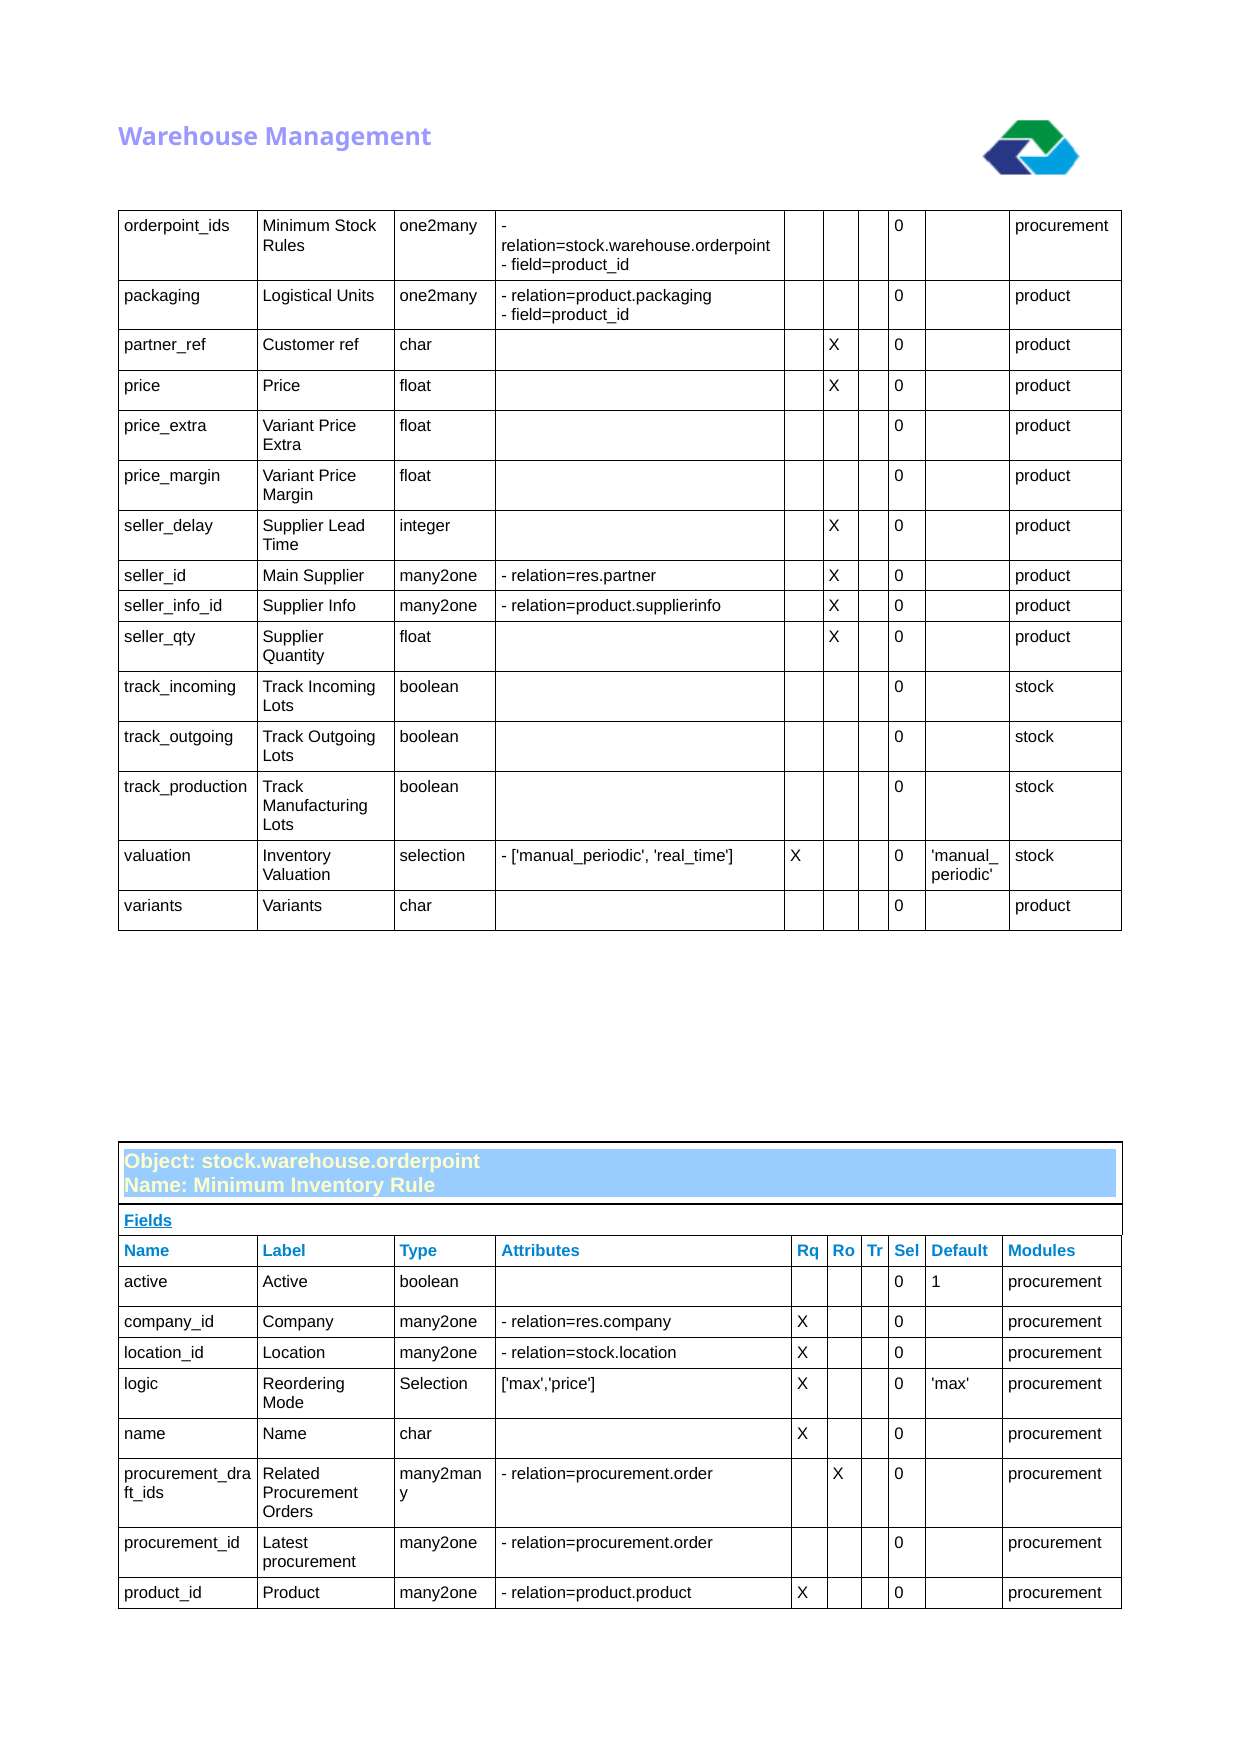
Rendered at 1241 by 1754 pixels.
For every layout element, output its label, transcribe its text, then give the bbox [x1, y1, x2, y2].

table_cell [926, 1578, 1002, 1608]
table_cell 1 [926, 1267, 1002, 1306]
table_cell Track Manufacturing Lots [258, 772, 394, 840]
table_cell [926, 591, 1009, 621]
table_cell [926, 371, 1009, 410]
table_cell [926, 1459, 1002, 1527]
table_cell Name [258, 1419, 394, 1458]
table_cell - relation=res.company [496, 1307, 791, 1337]
table_cell 'max' [926, 1369, 1002, 1418]
table_cell 0 [889, 891, 925, 930]
table_header Attributes [496, 1236, 791, 1266]
table_cell boolean [395, 672, 495, 721]
table_cell [862, 1307, 888, 1337]
table_cell product [1010, 461, 1121, 510]
table_cell [862, 1338, 888, 1368]
table_cell Track Incoming Lots [258, 672, 394, 721]
table_cell many2one [395, 1578, 495, 1608]
table_cell - relation=product.product [496, 1578, 791, 1608]
table_cell 0 [889, 1459, 925, 1527]
table_cell [926, 211, 1009, 279]
table_cell [785, 561, 823, 590]
table_cell [824, 281, 858, 329]
table_cell [824, 891, 858, 930]
table_cell [496, 722, 784, 771]
table_cell one2many [395, 211, 495, 279]
table_cell seller_qty [119, 622, 257, 671]
table_cell Minimum Stock Rules [258, 211, 394, 279]
table_cell [828, 1267, 861, 1306]
table_cell [859, 371, 888, 410]
table_cell [496, 1267, 791, 1306]
table_cell procurement [1003, 1459, 1121, 1527]
table_cell - relation=procurement.order [496, 1459, 791, 1527]
table_cell 0 [889, 722, 925, 771]
table_cell char [395, 1419, 495, 1458]
table_cell 0 [889, 1307, 925, 1337]
table_cell [496, 461, 784, 510]
table_cell procurement [1003, 1338, 1121, 1368]
table_cell seller_id [119, 561, 257, 590]
table_cell 0 [889, 411, 925, 460]
table_cell many2one [395, 1528, 495, 1577]
table_cell 0 [889, 371, 925, 410]
table_header Modules [1003, 1236, 1121, 1266]
table_cell X [824, 622, 858, 671]
table_cell [926, 1419, 1002, 1458]
table_cell [785, 281, 823, 329]
table_cell 0 [889, 841, 925, 890]
table_cell product [1010, 561, 1121, 590]
table_cell [824, 211, 858, 279]
table_cell [828, 1338, 861, 1368]
table_cell [828, 1369, 861, 1418]
table_cell [926, 330, 1009, 370]
table_cell stock [1010, 672, 1121, 721]
table_cell 0 [889, 511, 925, 560]
table_cell [785, 211, 823, 279]
table_cell [926, 561, 1009, 590]
table_cell [496, 1419, 791, 1458]
table_header Ro [828, 1236, 861, 1266]
table_cell [824, 841, 858, 890]
table_cell X [824, 371, 858, 410]
table_cell [859, 722, 888, 771]
table_cell procurement_id [119, 1528, 257, 1577]
table_cell 0 [889, 281, 925, 329]
table_cell [862, 1578, 888, 1608]
table_cell seller_delay [119, 511, 257, 560]
table_cell - relation=procurement.order [496, 1528, 791, 1577]
table_cell valuation [119, 841, 257, 890]
table_cell [496, 411, 784, 460]
table_cell many2one [395, 591, 495, 621]
table_cell price_extra [119, 411, 257, 460]
table_cell [859, 772, 888, 840]
table_cell [785, 722, 823, 771]
table_cell packaging [119, 281, 257, 329]
table_cell [785, 672, 823, 721]
table_cell seller_info_id [119, 591, 257, 621]
table_cell [859, 330, 888, 370]
table_header Sel [889, 1236, 925, 1266]
table_header Fields [119, 1205, 1122, 1235]
table_cell track_incoming [119, 672, 257, 721]
table_cell [792, 1528, 827, 1577]
table_cell X [824, 511, 858, 560]
table_cell boolean [395, 772, 495, 840]
table_cell Location [258, 1338, 394, 1368]
table_cell many2one [395, 1338, 495, 1368]
table_cell Logistical Units [258, 281, 394, 329]
table_cell boolean [395, 722, 495, 771]
table_cell boolean [395, 1267, 495, 1306]
table_cell [926, 461, 1009, 510]
table_cell X [824, 591, 858, 621]
table_cell X [792, 1578, 827, 1608]
table_cell product [1010, 891, 1121, 930]
table_cell procurement [1003, 1369, 1121, 1418]
table_cell [785, 622, 823, 671]
table_cell 0 [889, 672, 925, 721]
table_cell procurement [1010, 211, 1121, 279]
table_cell [926, 411, 1009, 460]
table_cell Variants [258, 891, 394, 930]
table_cell product [1010, 622, 1121, 671]
table_cell Company [258, 1307, 394, 1337]
table_cell [785, 411, 823, 460]
table_cell 0 [889, 772, 925, 840]
table_cell Latest procurement [258, 1528, 394, 1577]
table_cell ['max','price'] [496, 1369, 791, 1418]
table_cell [862, 1528, 888, 1577]
table_cell [926, 511, 1009, 560]
table_header Label [258, 1236, 394, 1266]
table_cell [859, 511, 888, 560]
table_cell [859, 622, 888, 671]
table_header Object: stock.warehouse.orderpoint Name: Minimum Inventory Rule [119, 1143, 1122, 1202]
table_cell track_production [119, 772, 257, 840]
table_cell [828, 1419, 861, 1458]
table_cell [785, 330, 823, 370]
table_cell [859, 411, 888, 460]
table_cell variants [119, 891, 257, 930]
table_cell stock [1010, 841, 1121, 890]
table_header Name [119, 1236, 257, 1266]
table_cell [926, 281, 1009, 329]
table_cell [496, 371, 784, 410]
table_cell 0 [889, 561, 925, 590]
table_cell [496, 511, 784, 560]
table_cell product [1010, 371, 1121, 410]
table_cell integer [395, 511, 495, 560]
table_cell X [792, 1307, 827, 1337]
table_cell active [119, 1267, 257, 1306]
table_cell 0 [889, 1369, 925, 1418]
table_cell Price [258, 371, 394, 410]
table_cell 0 [889, 330, 925, 370]
table_cell X [824, 561, 858, 590]
table_cell float [395, 411, 495, 460]
table_cell - relation=product.supplierinfo [496, 591, 784, 621]
table_header Tr [862, 1236, 888, 1266]
table_cell Variant Price Margin [258, 461, 394, 510]
table_cell product [1010, 411, 1121, 460]
table_cell many2many [395, 1459, 495, 1527]
table_cell [859, 672, 888, 721]
table_cell product [1010, 511, 1121, 560]
table_header Default [926, 1236, 1002, 1266]
table_cell [859, 891, 888, 930]
table_cell 0 [889, 622, 925, 671]
table_cell X [785, 841, 823, 890]
table_header Type [395, 1236, 495, 1266]
table_cell [496, 330, 784, 370]
table_cell [926, 1338, 1002, 1368]
table_cell 0 [889, 1578, 925, 1608]
table_cell [859, 211, 888, 279]
table_cell procurement [1003, 1307, 1121, 1337]
table_cell - relation=res.partner [496, 561, 784, 590]
table_cell 0 [889, 1419, 925, 1458]
table_cell stock [1010, 772, 1121, 840]
table_cell [824, 772, 858, 840]
table_cell Customer ref [258, 330, 394, 370]
table_cell [785, 772, 823, 840]
table_cell - relation=stock.warehouse.orderpoint - field=product_id [496, 211, 784, 279]
table_cell Product [258, 1578, 394, 1608]
table_cell [824, 672, 858, 721]
table_cell [828, 1307, 861, 1337]
table_cell [824, 461, 858, 510]
table_cell [785, 461, 823, 510]
table_cell product_id [119, 1578, 257, 1608]
table_cell X [824, 330, 858, 370]
table_cell [859, 461, 888, 510]
table_cell [926, 672, 1009, 721]
table_cell product [1010, 591, 1121, 621]
table_cell partner_ref [119, 330, 257, 370]
table_cell 0 [889, 1338, 925, 1368]
table_cell - relation=product.packaging - field=product_id [496, 281, 784, 329]
table_cell 0 [889, 1528, 925, 1577]
table_cell [859, 591, 888, 621]
table_cell [785, 511, 823, 560]
table_cell Related Procurement Orders [258, 1459, 394, 1527]
table_cell Selection [395, 1369, 495, 1418]
table_cell float [395, 622, 495, 671]
table_cell [496, 672, 784, 721]
table_cell [792, 1267, 827, 1306]
table_cell [859, 561, 888, 590]
table_cell [862, 1267, 888, 1306]
table_cell Supplier Quantity [258, 622, 394, 671]
table_cell location_id [119, 1338, 257, 1368]
table_cell procurement_draft_ids [119, 1459, 257, 1527]
table_cell Active [258, 1267, 394, 1306]
table_cell Main Supplier [258, 561, 394, 590]
table_header Rq [792, 1236, 827, 1266]
table_cell [792, 1459, 827, 1527]
table_cell Track Outgoing Lots [258, 722, 394, 771]
table_cell - ['manual_periodic', 'real_time'] [496, 841, 784, 890]
table_cell procurement [1003, 1267, 1121, 1306]
table_cell X [792, 1419, 827, 1458]
table_cell float [395, 461, 495, 510]
picture [980, 118, 1083, 177]
table_cell price [119, 371, 257, 410]
table_cell [862, 1459, 888, 1527]
table_cell [496, 891, 784, 930]
table_cell product [1010, 281, 1121, 329]
table_cell 0 [889, 1267, 925, 1306]
table_cell X [828, 1459, 861, 1527]
table_cell char [395, 891, 495, 930]
table_cell X [792, 1338, 827, 1368]
table_cell [828, 1578, 861, 1608]
table_cell X [792, 1369, 827, 1418]
table_cell [785, 891, 823, 930]
table_cell [926, 1307, 1002, 1337]
table_cell [926, 722, 1009, 771]
table_cell [926, 1528, 1002, 1577]
table_cell [862, 1419, 888, 1458]
table_cell company_id [119, 1307, 257, 1337]
table_cell - relation=stock.location [496, 1338, 791, 1368]
table_cell [926, 891, 1009, 930]
table_cell 'manual_periodic' [926, 841, 1009, 890]
table_cell 0 [889, 211, 925, 279]
table_cell 0 [889, 591, 925, 621]
table_cell [859, 281, 888, 329]
table_cell Supplier Info [258, 591, 394, 621]
table_cell Inventory Valuation [258, 841, 394, 890]
table_cell procurement [1003, 1419, 1121, 1458]
table_cell [926, 772, 1009, 840]
table_cell [859, 841, 888, 890]
table_cell [496, 772, 784, 840]
table_cell 0 [889, 461, 925, 510]
table_cell [824, 411, 858, 460]
table_cell orderpoint_ids [119, 211, 257, 279]
table_cell char [395, 330, 495, 370]
table_cell logic [119, 1369, 257, 1418]
table_cell [862, 1369, 888, 1418]
table_cell product [1010, 330, 1121, 370]
table_cell float [395, 371, 495, 410]
table_cell name [119, 1419, 257, 1458]
table_cell [496, 622, 784, 671]
table_cell Supplier Lead Time [258, 511, 394, 560]
table_cell [926, 622, 1009, 671]
table_cell [824, 722, 858, 771]
table_cell selection [395, 841, 495, 890]
table_cell many2one [395, 561, 495, 590]
table_cell [785, 591, 823, 621]
table_cell many2one [395, 1307, 495, 1337]
table_cell Variant Price Extra [258, 411, 394, 460]
table_cell one2many [395, 281, 495, 329]
table_cell [785, 371, 823, 410]
table_cell [828, 1528, 861, 1577]
table_cell procurement [1003, 1528, 1121, 1577]
table_cell price_margin [119, 461, 257, 510]
table_cell stock [1010, 722, 1121, 771]
table_cell procurement [1003, 1578, 1121, 1608]
table_cell Reordering Mode [258, 1369, 394, 1418]
table_cell track_outgoing [119, 722, 257, 771]
